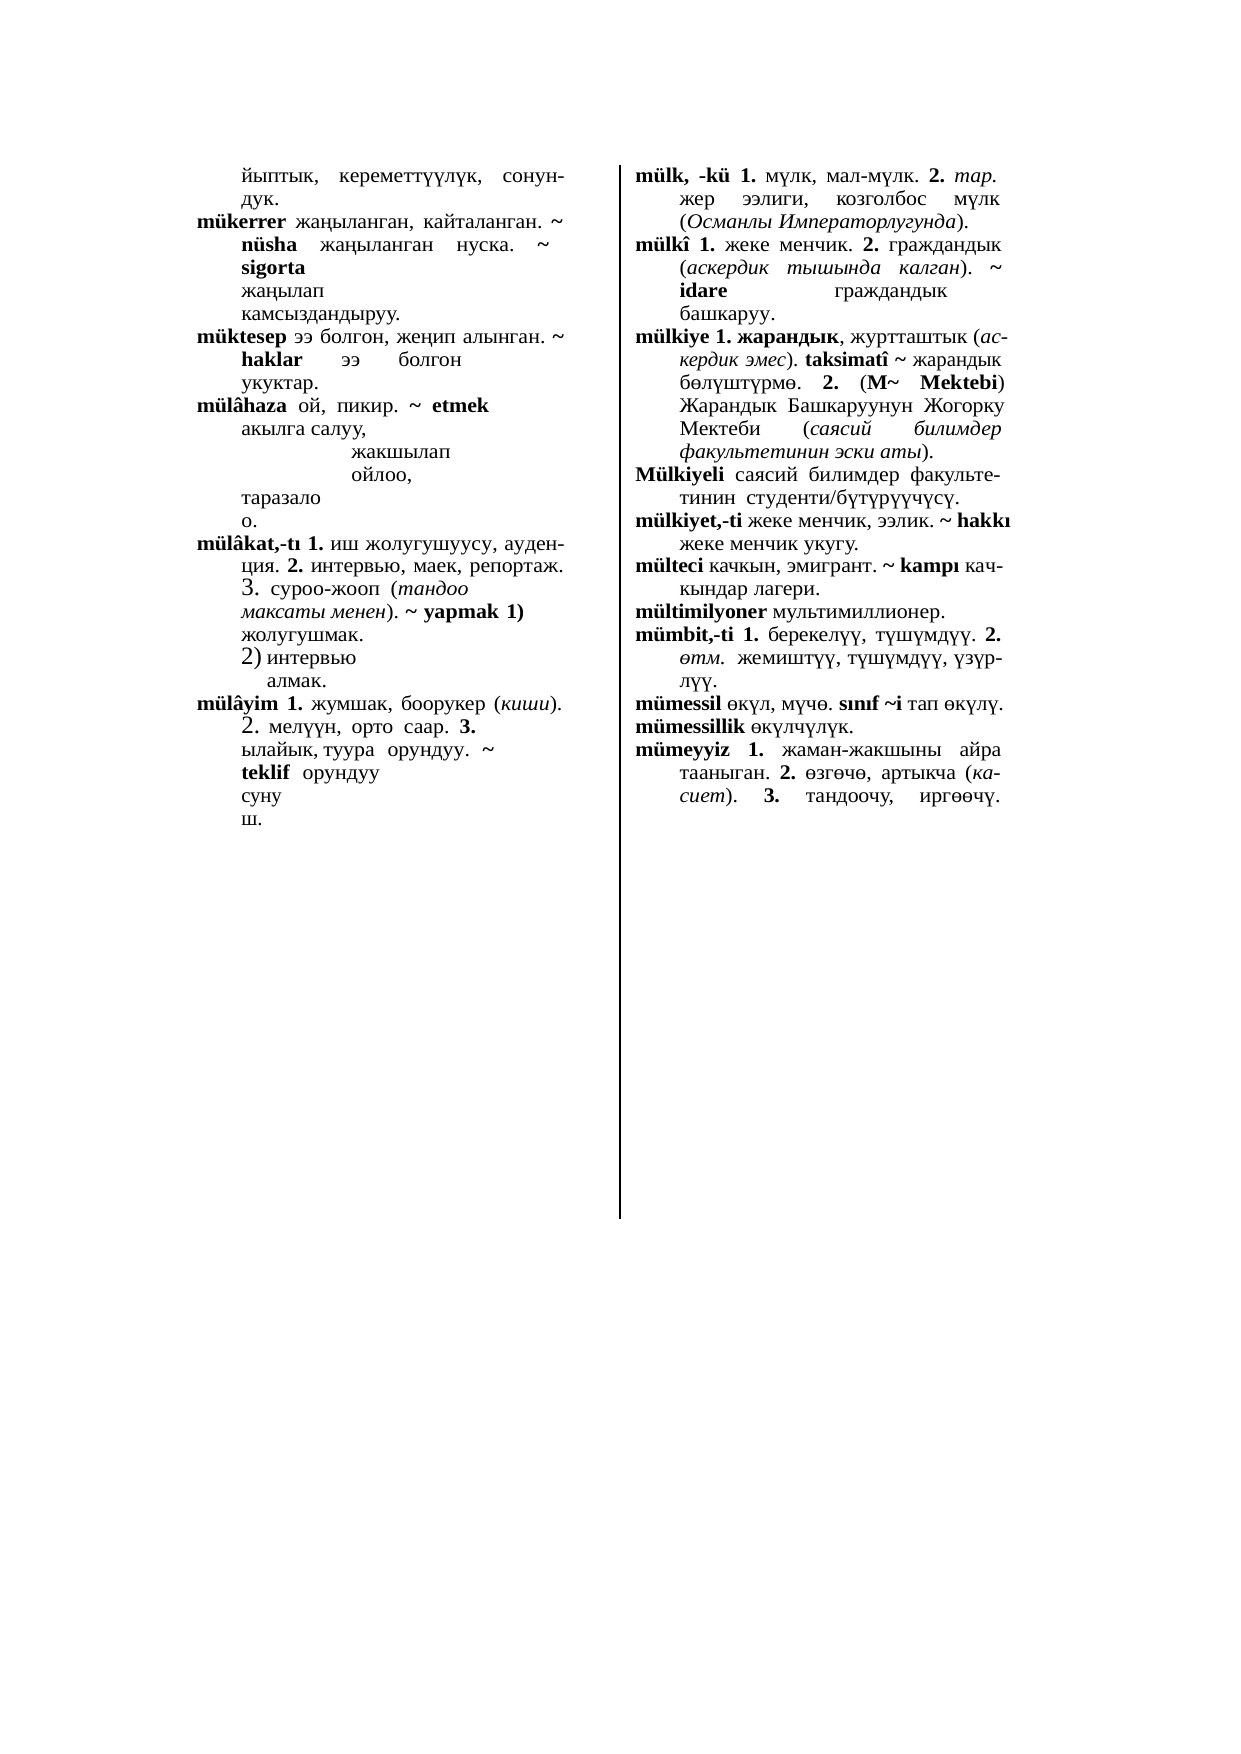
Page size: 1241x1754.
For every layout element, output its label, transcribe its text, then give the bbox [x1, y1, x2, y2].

text nüsha жаңыланган нуска. ~ sigorta [241, 233, 549, 279]
text факультетинин эски аты). [679, 440, 935, 463]
text таразалоо. [241, 486, 321, 532]
text йыптык, кереметтүүлүк, сонун- дук. [241, 164, 582, 210]
text жер ээлиги, козголбос мүлк [679, 187, 1004, 210]
text mülk, -kü 1. мүлк, мал-мүлк. 2. тар. [635, 164, 1065, 187]
text жаңылап камсыздандыруу. [241, 279, 479, 325]
text mükerrer жаңыланган, кайталанган. ~ [197, 210, 600, 233]
text mülkiyet,-ti жеке менчик, ээлик. ~ hakkı [635, 509, 1056, 532]
text бөлүштүрмө. 2. (M~ Mektebi) Жарандык Башкаруунун Жогорку Мектеби (саясий билимдер [679, 371, 1004, 440]
text mültimilyoner мультимиллионер. [635, 601, 1065, 623]
text mülâhaza ой, пикир. ~ etmek акылга салуу, жакшылап ойлоо, [197, 394, 549, 486]
text өтм. жемиштүү, түшүмдүү, үзүр- лүү. [679, 646, 1038, 692]
text mümbit,-ti 1. берекелүү, түшүмдүү. 2. [635, 623, 1065, 646]
text mülkiye 1. жарандык, журтташтык (ас- [635, 325, 1030, 348]
text müktesep ээ болгон, жеңип алынган. ~ [197, 325, 609, 348]
text Mülkiyeli саясий билимдер факульте- тинин студенти/бүтүрүүчүсү. [635, 463, 1005, 509]
text mümessillik өкүлчүлүк. [635, 715, 1056, 738]
text mümessil өкүл, мүчө. sınıf ~i тап өкүлү. [635, 692, 1030, 715]
text haklar ээ болгон укуктар. [241, 348, 461, 394]
list интервью алмак. [241, 646, 406, 692]
text mülkî 1. жеке менчик. 2. граждандык [635, 233, 1030, 256]
text кындар лагери. [679, 577, 822, 601]
text mülâkat,-tı 1. иш жолугушуусу, ауден- ция. 2. интервью, маек, репортаж. [197, 532, 582, 577]
text mülteci качкын, эмигрант. ~ kampı кач- [635, 554, 1065, 577]
text mülâyim 1. жумшак, боорукер (киши). [197, 692, 609, 715]
text mümeyyiz 1. жаман-жакшыны айра тааныган. 2. өзгөчө, артыкча (ка- [635, 738, 1065, 784]
text жеке менчик укугу. [679, 532, 862, 554]
list мелүүн, орто саар. 3. ылайык, туура орундуу. ~ teklif орундуу [241, 715, 549, 784]
text (аскердик тышында калган). ~ [679, 256, 1005, 279]
text idare граждандык башкаруу. [679, 279, 947, 325]
text сунуш. [241, 784, 289, 829]
list суроо-жооп (тандоо максаты менен). ~ yapmak 1) жолугушмак. [241, 577, 549, 646]
text кердик эмес). taksimatî ~ жарандык [679, 348, 1004, 371]
text сиет). 3. тандоочу, иргөөчү. [679, 784, 1005, 807]
text (Османлы Императорлугунда). [679, 210, 972, 233]
